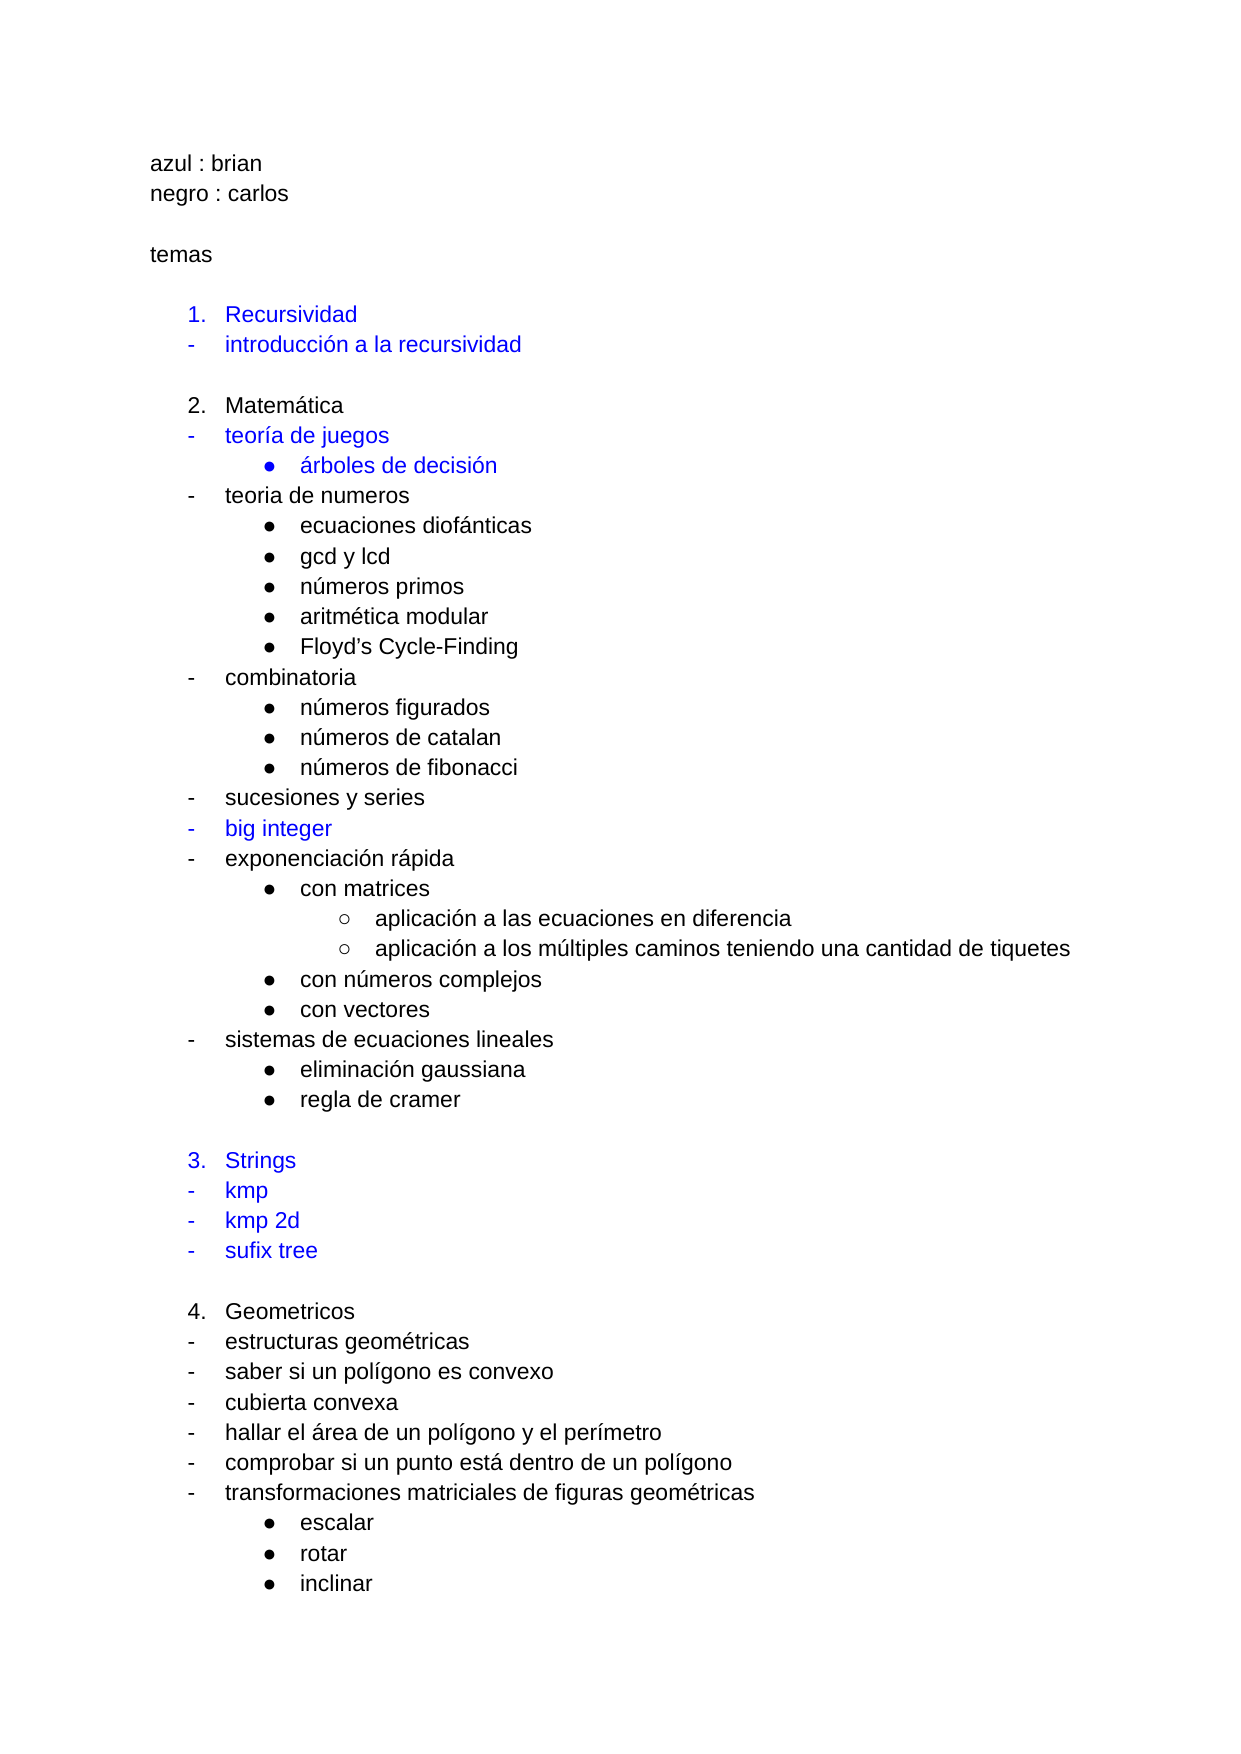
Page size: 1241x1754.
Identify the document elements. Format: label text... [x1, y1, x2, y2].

list números primos [262, 573, 1090, 599]
list kmp [187, 1177, 1090, 1203]
list teoria de numeros [187, 482, 1090, 509]
list exponenciación rápida [187, 845, 1090, 871]
list comprobar si un punto está dentro de un polígono [187, 1449, 1090, 1475]
list aplicación a las ecuaciones en diferencia [337, 905, 1090, 932]
list estructuras geométricas [187, 1328, 1090, 1354]
list con números complejos [262, 966, 1090, 992]
list Recursividad [187, 301, 1090, 327]
list kmp 2d [187, 1207, 1090, 1234]
list ecuaciones diofánticas [262, 512, 1090, 539]
list números de catalan [262, 724, 1090, 750]
list hallar el área de un polígono y el perímetro [187, 1419, 1090, 1445]
text negro : carlos [150, 180, 1090, 207]
list combinatoria [187, 663, 1090, 690]
list sistemas de ecuaciones lineales [187, 1026, 1090, 1052]
list números de fibonacci [262, 754, 1090, 781]
text azul : brian [150, 150, 1090, 176]
list árboles de decisión [262, 452, 1090, 478]
text temas [150, 241, 1090, 267]
list números figurados [262, 694, 1090, 720]
list aplicación a los múltiples caminos teniendo una cantidad de tiquetes [337, 935, 1090, 962]
list con matrices [262, 875, 1090, 901]
list eliminación gaussiana [262, 1056, 1090, 1083]
list cubierta convexa [187, 1388, 1090, 1415]
list regla de cramer [262, 1086, 1090, 1113]
list saber si un polígono es convexo [187, 1358, 1090, 1385]
list rotar [262, 1539, 1090, 1566]
list escalar [262, 1509, 1090, 1536]
list teoría de juegos [187, 422, 1090, 448]
list aritmética modular [262, 603, 1090, 629]
list Strings [187, 1147, 1090, 1173]
list transformaciones matriciales de figuras geométricas [187, 1479, 1090, 1506]
list con vectores [262, 996, 1090, 1022]
list sucesiones y series [187, 784, 1090, 811]
list big integer [187, 814, 1090, 841]
list inclinar [262, 1570, 1090, 1596]
list introducción a la recursividad [187, 331, 1090, 358]
list sufix tree [187, 1237, 1090, 1264]
list Matemática [187, 392, 1090, 418]
list Geometricos [187, 1298, 1090, 1324]
list Floyd’s Cycle-Finding [262, 633, 1090, 660]
list gcd y lcd [262, 543, 1090, 569]
